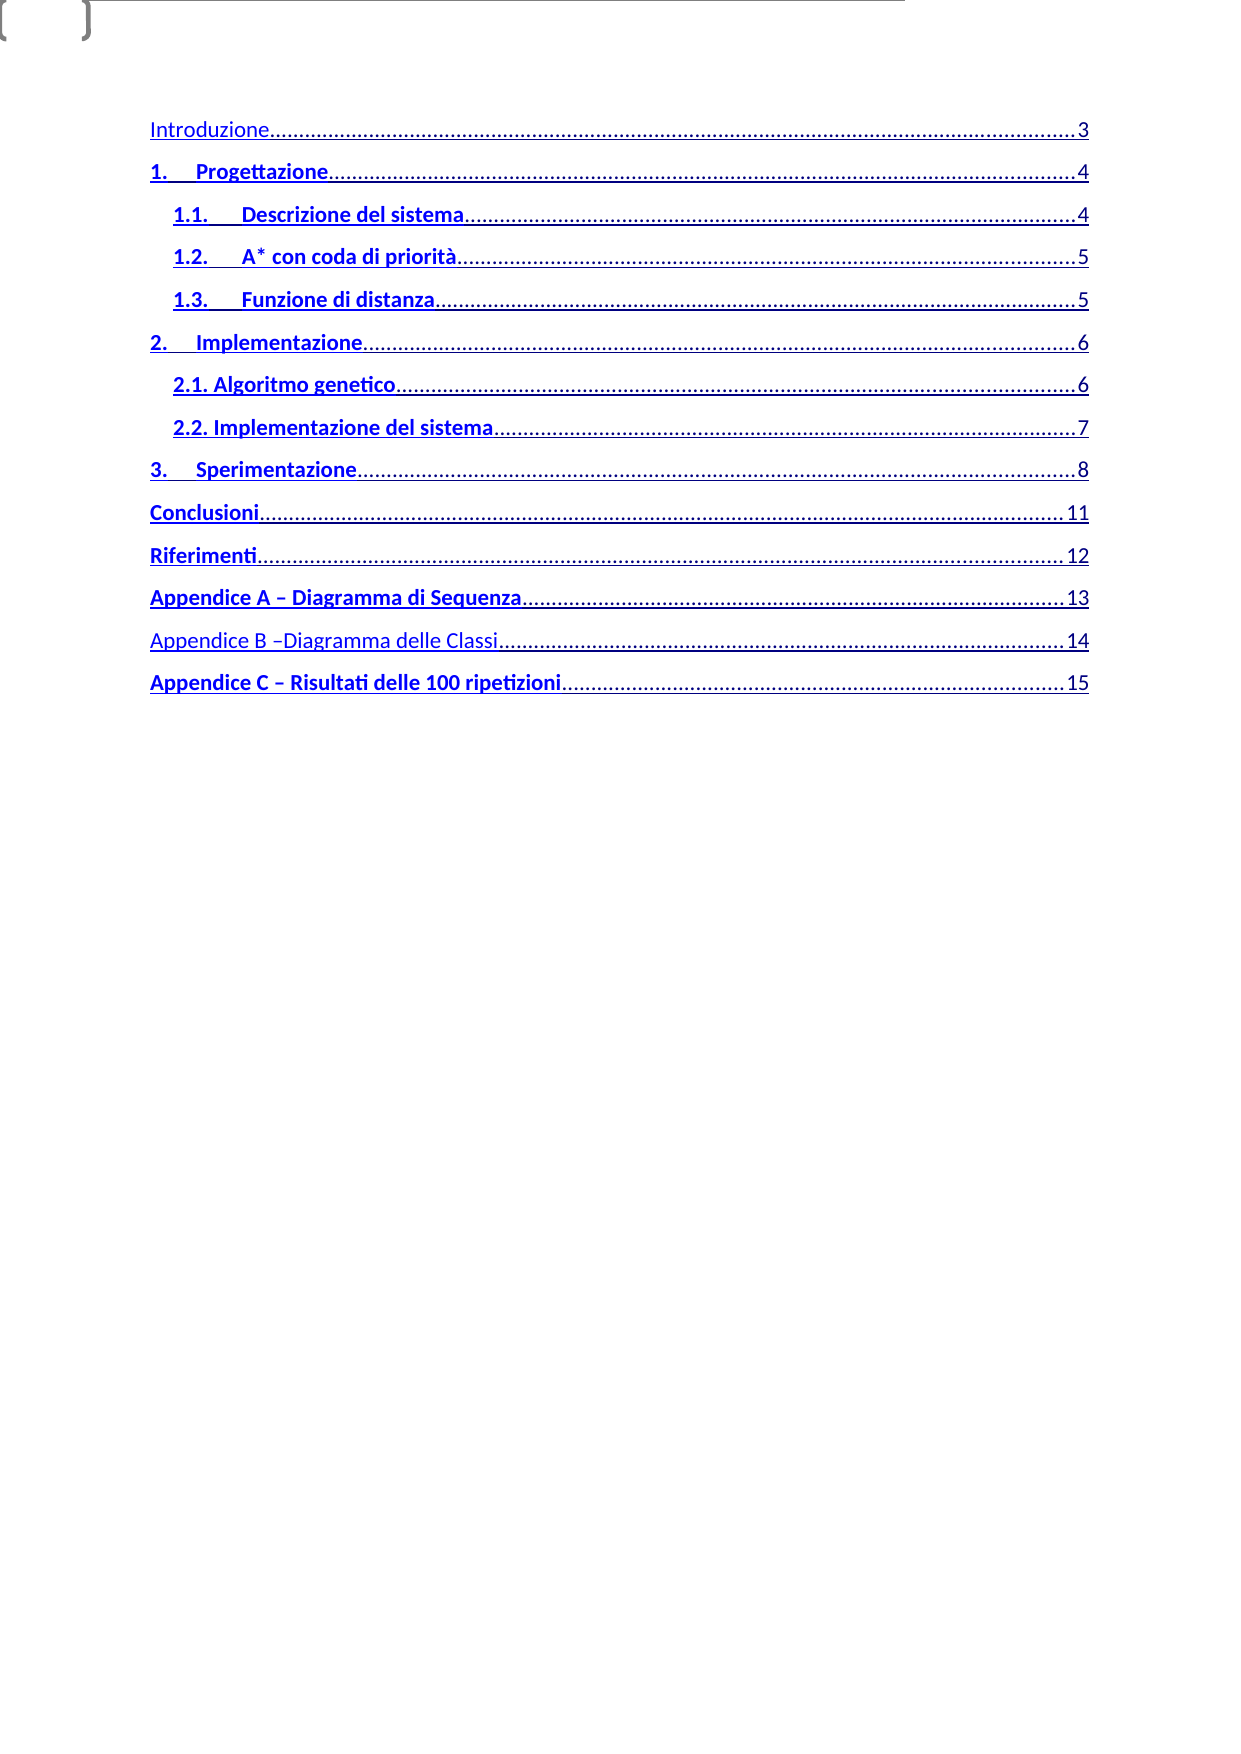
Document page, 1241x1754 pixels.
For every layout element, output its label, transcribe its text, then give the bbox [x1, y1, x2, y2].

text 1.2. A* con coda di priorità 5 [173, 242, 1090, 271]
text 2.1. Algoritmo genetico 6 [173, 370, 1090, 398]
text Introduzione 3 [150, 115, 1090, 143]
text 1.3. Funzione di distanza 5 [173, 285, 1090, 313]
text 2.2. Implementazione del sistema 7 [173, 413, 1090, 441]
text 2. Implementazione 6 [150, 328, 1090, 356]
text 1.1. Descrizione del sistema 4 [173, 200, 1090, 228]
text Appendice C – Risultati delle 100 ripetizioni 15 [150, 668, 1090, 697]
text Riferimenti 12 [150, 541, 1090, 569]
text Conclusioni 11 [150, 498, 1090, 526]
text Appendice A – Diagramma di Sequenza 13 [150, 583, 1090, 611]
text 3. Sperimentazione 8 [150, 456, 1090, 483]
text 1. Progettazione 4 [150, 157, 1090, 185]
text Appendice B –Diagramma delle Classi 14 [150, 626, 1090, 654]
